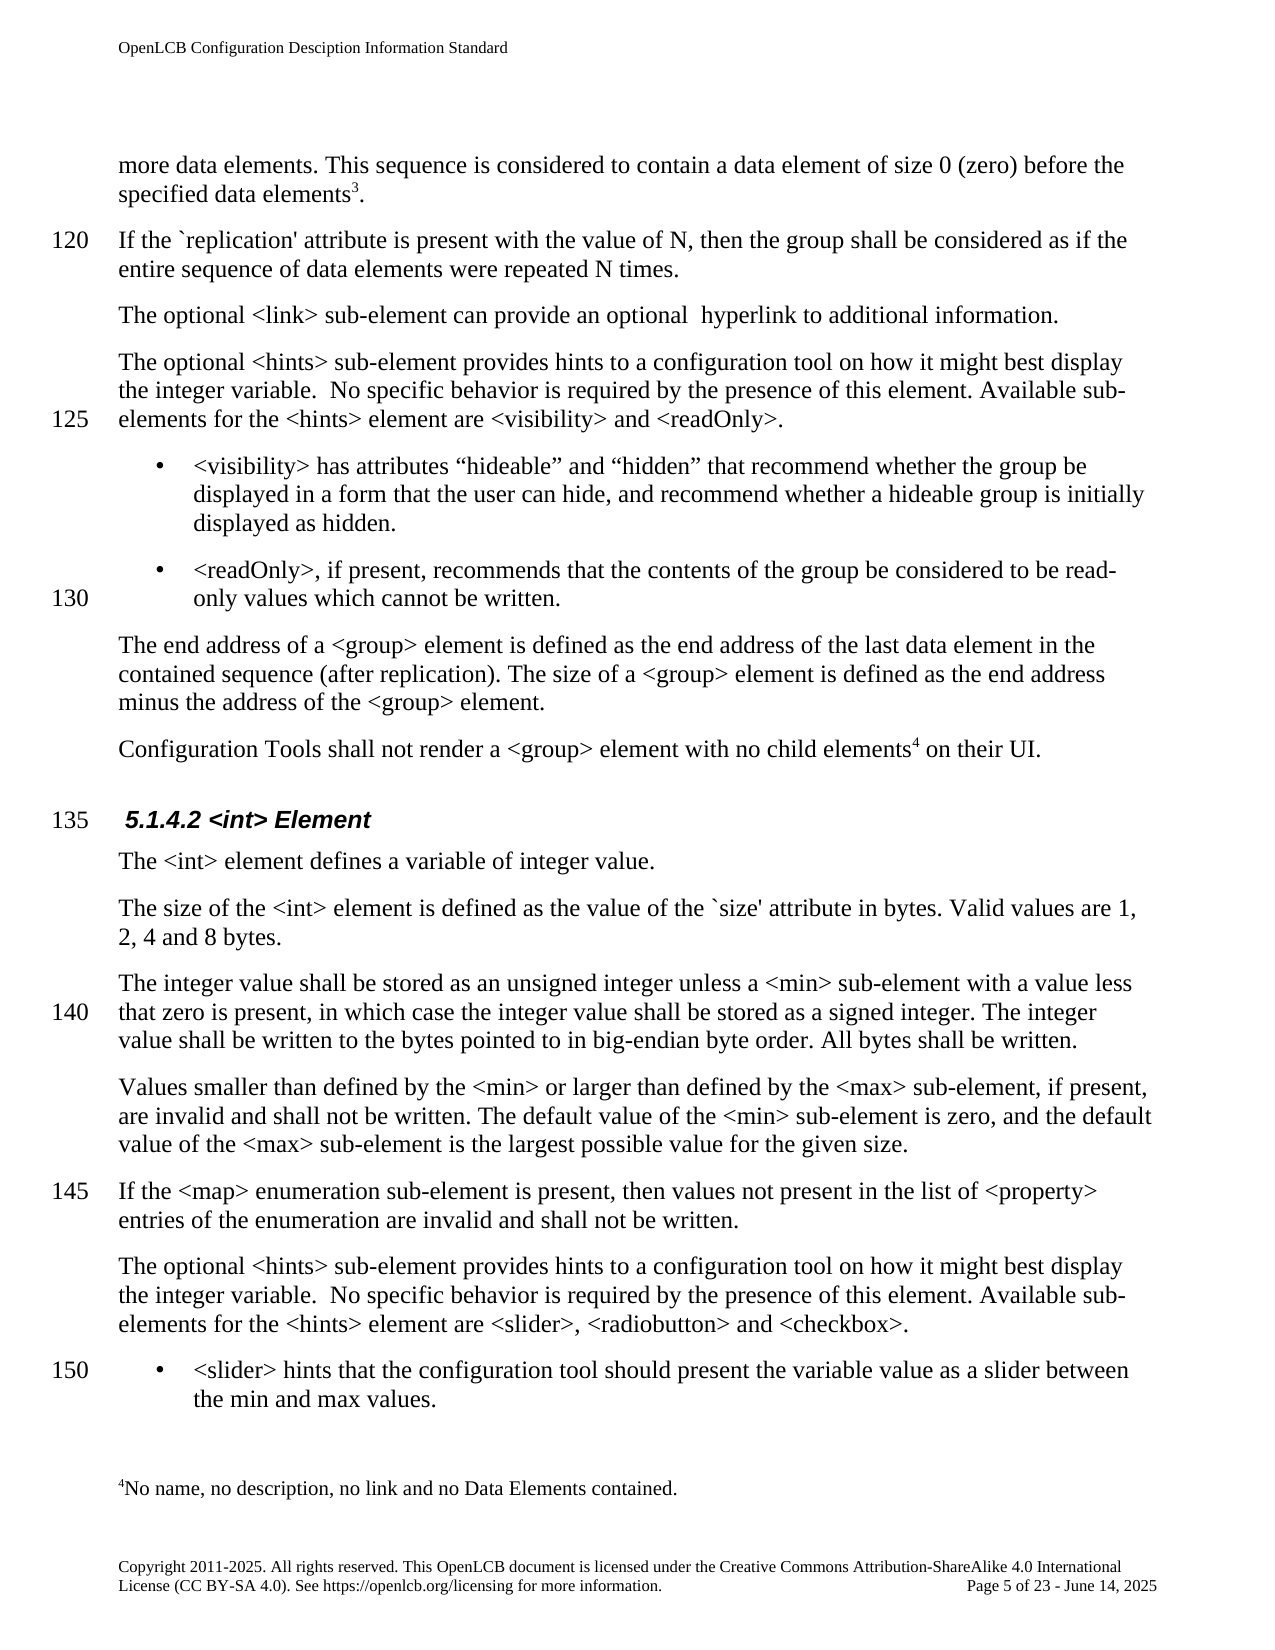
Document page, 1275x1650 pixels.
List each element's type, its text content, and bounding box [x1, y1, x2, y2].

text Configuration Tools shall not render a <group> element with no child elements on their UI. [118, 734, 1157, 763]
text The optional <hints> sub-element provides hints to a configuration tool on how it might best display the integer variable. No specific behavior is required by the presence of this element. Available sub-elements for the <hints> element are <slider>, <radiobutton> and <checkbox>. [118, 1251, 1157, 1337]
text more data elements. This sequence is considered to contain a data element of size 0 (zero) before the specified data elements3. [118, 150, 1157, 207]
list <slider> hints that the configuration tool should present the variable value as a slider between the min and max values. [156, 1355, 1157, 1413]
text The end address of a <group> element is defined as the end address of the last data element in the contained sequence (after replication). The size of a <group> element is defined as the end address minus the address of the <group> element. [118, 630, 1157, 716]
text If the <map> enumeration sub-element is present, then values not present in the list of <property> entries of the enumeration are invalid and shall not be written. [118, 1176, 1157, 1233]
text The <int> element defines a variable of integer value. [118, 846, 1157, 875]
subtitle <int> Element [118, 805, 1157, 834]
list <readOnly>, if present, recommends that the contents of the group be considered to be read-only values which cannot be written. [156, 555, 1157, 612]
text Values smaller than defined by the <min> or larger than defined by the <max> sub-element, if present, are invalid and shall not be written. The default value of the <min> sub-element is zero, and the default value of the <max> sub-element is the largest possible value for the given size. [118, 1072, 1157, 1158]
text No name, no description, no link and no Data Elements contained. [118, 1476, 1157, 1500]
text The size of the <int> element is defined as the value of the `size' attribute in bytes. Valid values are 1, 2, 4 and 8 bytes. [118, 893, 1157, 950]
text The optional <hints> sub-element provides hints to a configuration tool on how it might best display the integer variable. No specific behavior is required by the presence of this element. Available sub-elements for the <hints> element are <visibility> and <readOnly>. [118, 347, 1157, 433]
list <visibility> has attributes “hideable” and “hidden” that recommend whether the group be displayed in a form that the user can hide, and recommend whether a hideable group is initially displayed as hidden. [156, 451, 1157, 537]
text The integer value shall be stored as an unsigned integer unless a <min> sub-element with a value less that zero is present, in which case the integer value shall be stored as a signed integer. The integer value shall be written to the bytes pointed to in big-endian byte order. All bytes shall be written. [118, 968, 1157, 1054]
text If the `replication' attribute is present with the value of N, then the group shall be considered as if the entire sequence of data elements were repeated N times. [118, 225, 1157, 283]
text The optional <link> sub-element can provide an optional hyperlink to additional information. [118, 300, 1157, 329]
